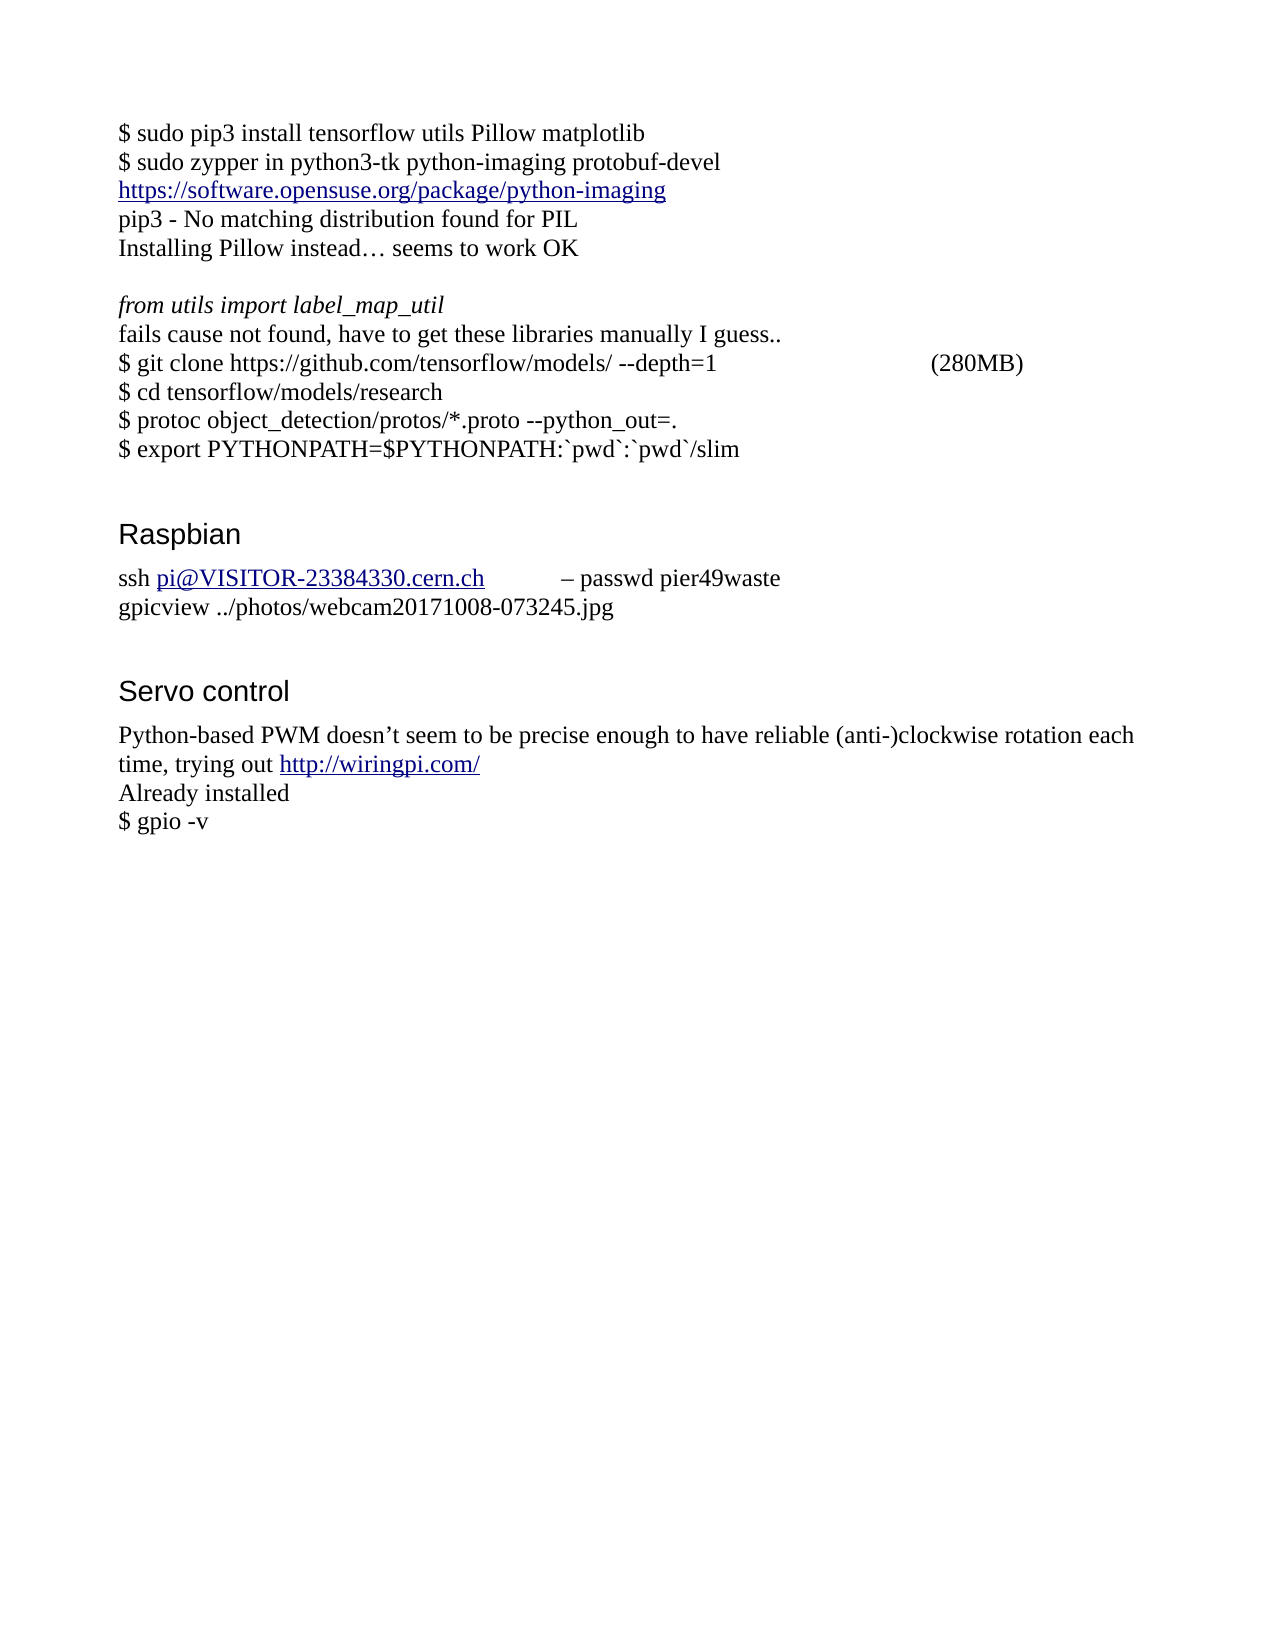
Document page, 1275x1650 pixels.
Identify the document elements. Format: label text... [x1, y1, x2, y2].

text pip3 - No matching distribution found for PIL [118, 204, 1157, 233]
text Installing Pillow instead… seems to work OK [118, 233, 1157, 262]
text Already installed [118, 778, 1157, 806]
text $ sudo zypper in python3-tk python-imaging protobuf-devel [118, 147, 1157, 176]
text $ protoc object_detection/protos/*.proto --python_out=. [118, 406, 1157, 434]
text $ gpio -v [118, 806, 1157, 835]
text $ sudo pip3 install tensorflow utils Pillow matplotlib [118, 118, 1157, 147]
subtitle Raspbian [118, 517, 1157, 550]
text from utils import label_map_util [118, 291, 1157, 319]
text $ git clone https://github.com/tensorflow/models/ --depth=1 (280MB) [118, 348, 1157, 377]
subtitle Servo control [118, 674, 1157, 708]
text Python-based PWM doesn’t seem to be precise enough to have reliable (anti-)clockwise rotation each time, trying out http://wiringpi.com/ [118, 720, 1157, 778]
text https://software.opensuse.org/package/python-imaging [118, 176, 1157, 204]
text gpicview ../photos/webcam20171008-073245.jpg [118, 592, 1157, 620]
text fails cause not found, have to get these libraries manually I guess.. [118, 319, 1157, 348]
text $ cd tensorflow/models/research [118, 377, 1157, 406]
text $ export PYTHONPATH=$PYTHONPATH:`pwd`:`pwd`/slim [118, 434, 1157, 463]
text ssh pi@VISITOR-23384330.cern.ch – passwd pier49waste [118, 563, 1157, 592]
